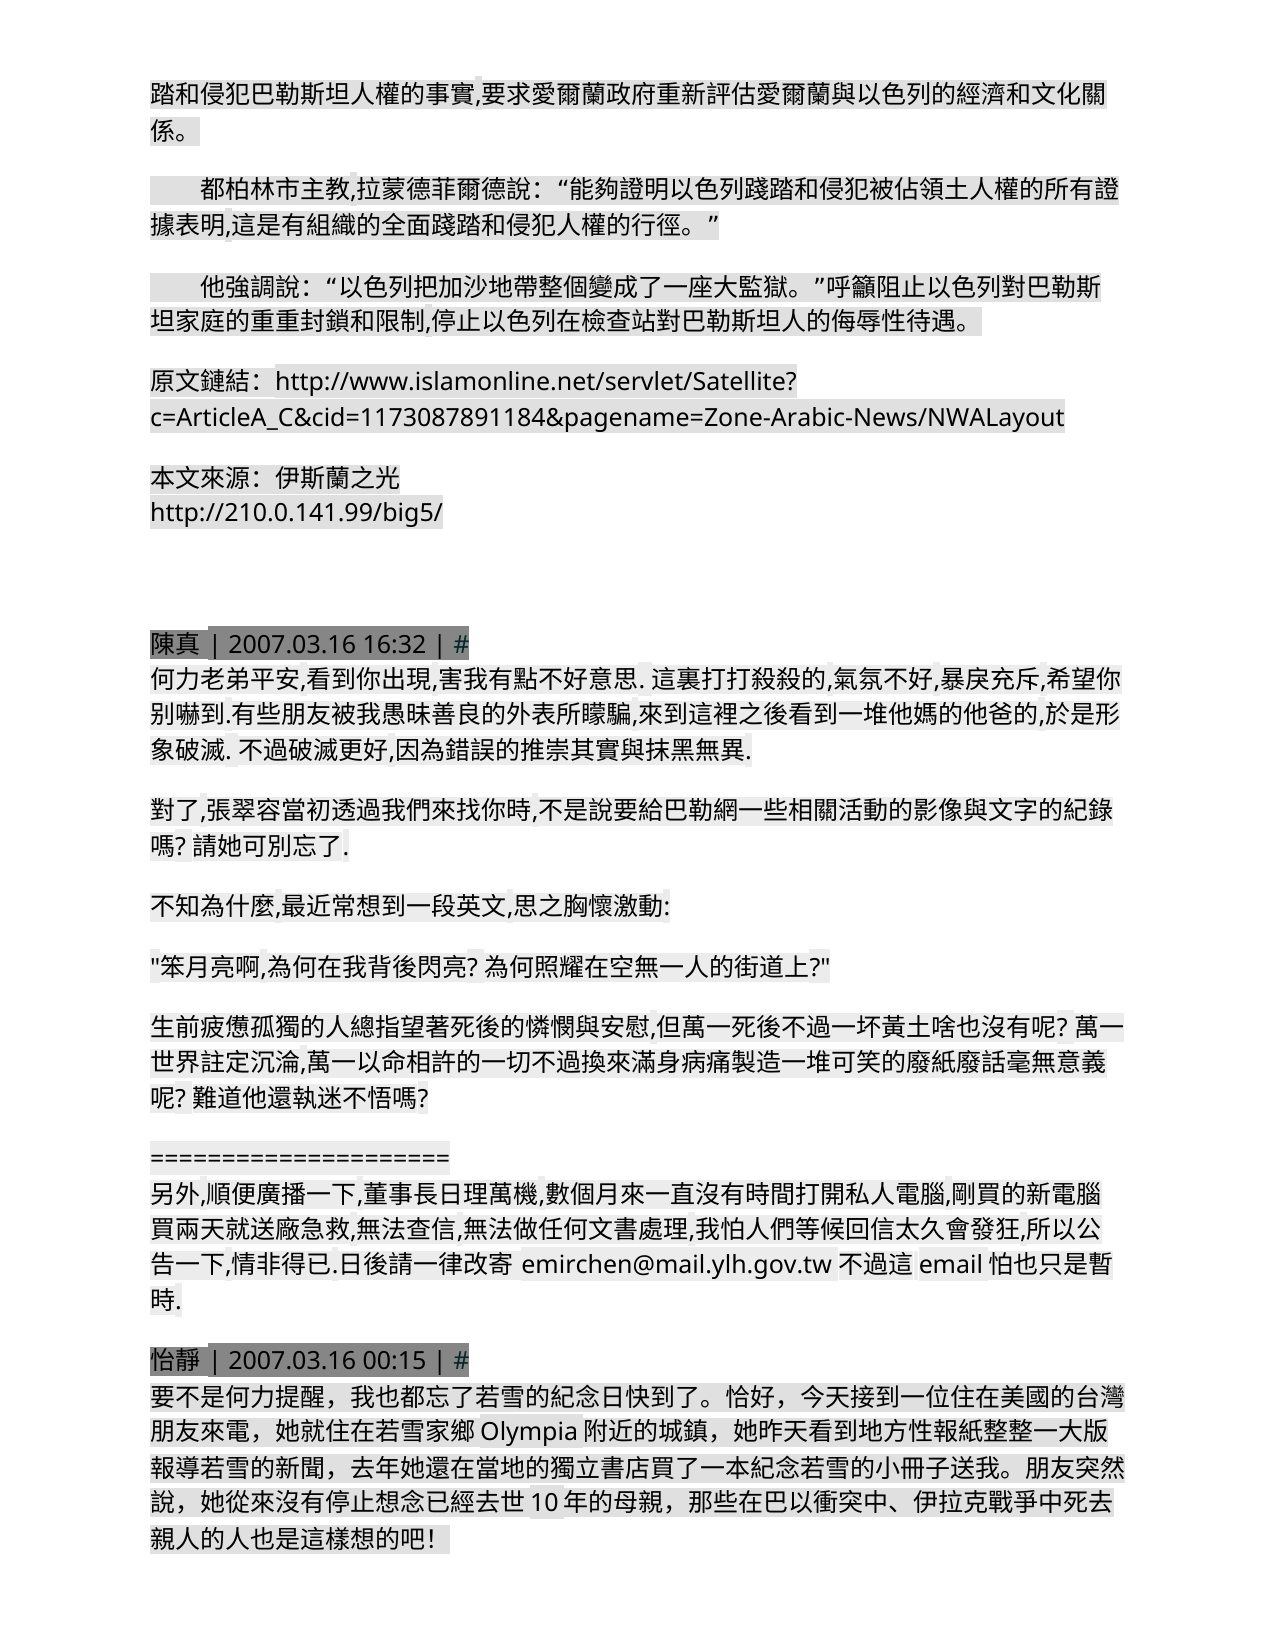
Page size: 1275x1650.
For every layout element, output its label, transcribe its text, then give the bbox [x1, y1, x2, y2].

text 都柏林市主教,拉蒙德菲爾德說：“能夠證明以色列踐踏和侵犯被佔領土人權的所有證據表明,這是有組織的全面踐踏和侵犯人權的行徑。” [150, 171, 1125, 242]
text 生前疲憊孤獨的人總指望著死後的憐憫與安慰,但萬一死後不過一坏黃土啥也沒有呢? 萬一世界註定沉淪,萬一以命相許的一切不過換來滿身病痛製造一堆可笑的廢紙廢話毫無意義呢? 難道他還執迷不悟嗎? [150, 1008, 1125, 1114]
text 陳真 | 2007.03.16 16:32 | # [150, 625, 1125, 660]
text 本文來源：伊斯蘭之光 http://210.0.141.99/big5/ [150, 458, 1125, 600]
text 踏和侵犯巴勒斯坦人權的事實,要求愛爾蘭政府重新評估愛爾蘭與以色列的經濟和文化關係。 [150, 75, 1125, 146]
text 要不是何力提醒，我也都忘了若雪的紀念日快到了。恰好，今天接到一位住在美國的台灣朋友來電，她就住在若雪家鄉Olympia附近的城鎮，她昨天看到地方性報紙整整一大版報導若雪的新聞，去年她還在當地的獨立書店買了一本紀念若雪的小冊子送我。朋友突然說，她從來沒有停止想念已經去世10年的母親，那些在巴以衝突中、伊拉克戰爭中死去親人的人也是這樣想的吧！ [150, 1377, 1125, 1554]
text 何力老弟平安,看到你出現,害我有點不好意思. 這裏打打殺殺的,氣氛不好,暴戾充斥,希望你别嚇到.有些朋友被我愚昧善良的外表所矇騙,來到這裡之後看到一堆他媽的他爸的,於是形象破滅. 不過破滅更好,因為錯誤的推崇其實與抹黑無異. [150, 660, 1125, 767]
text ===================== 另外,順便廣播一下,董事長日理萬機,數個月來一直沒有時間打開私人電腦,剛買的新電腦買兩天就送廠急救,無法查信,無法做任何文書處理,我怕人們等候回信太久會發狂,所以公告一下,情非得已.日後請一律改寄 emirchen@mail.ylh.gov.tw 不過這email怕也只是暫時. [150, 1139, 1125, 1317]
text 不知為什麼,最近常想到一段英文,思之胸懷激動: [150, 887, 1125, 923]
text 原文鏈結：http://www.islamonline.net/servlet/Satellite?c=ArticleA_C&cid=1173087891184&pagename=Zone-Arabic-News/NWALayout [150, 362, 1125, 433]
text 他強調說：“以色列把加沙地帶整個變成了一座大監獄。”呼籲阻止以色列對巴勒斯坦家庭的重重封鎖和限制,停止以色列在檢查站對巴勒斯坦人的侮辱性待遇。 [150, 267, 1125, 337]
text 怡靜 | 2007.03.16 00:15 | # [150, 1342, 1125, 1377]
text "笨月亮啊,為何在我背後閃亮? 為何照耀在空無一人的街道上?" [150, 948, 1125, 983]
text 對了,張翠容當初透過我們來找你時,不是說要給巴勒網一些相關活動的影像與文字的紀錄嗎? 請她可別忘了. [150, 792, 1125, 862]
